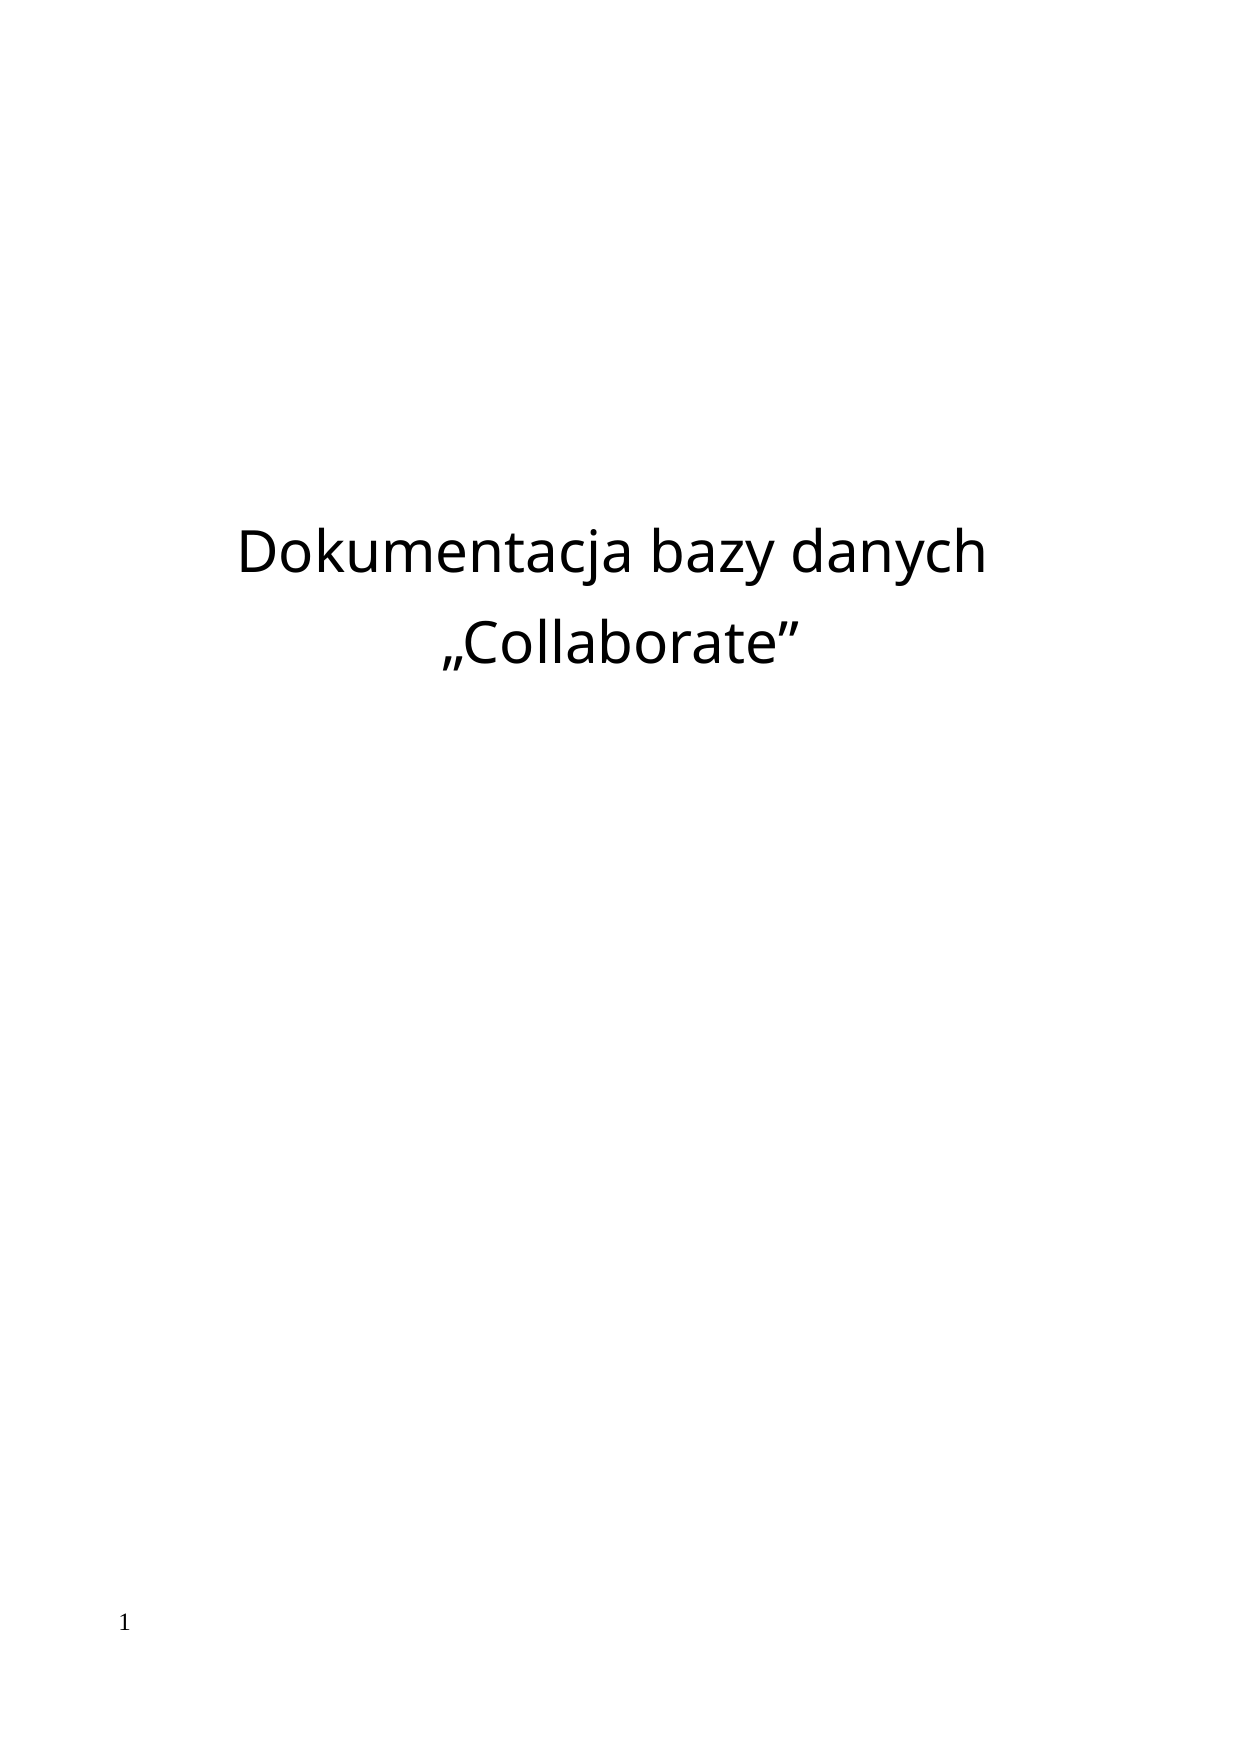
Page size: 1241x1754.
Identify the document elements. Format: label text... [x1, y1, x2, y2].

text Dokumentacja bazy danych [118, 510, 1122, 589]
text „Collaborate” [118, 601, 1122, 681]
